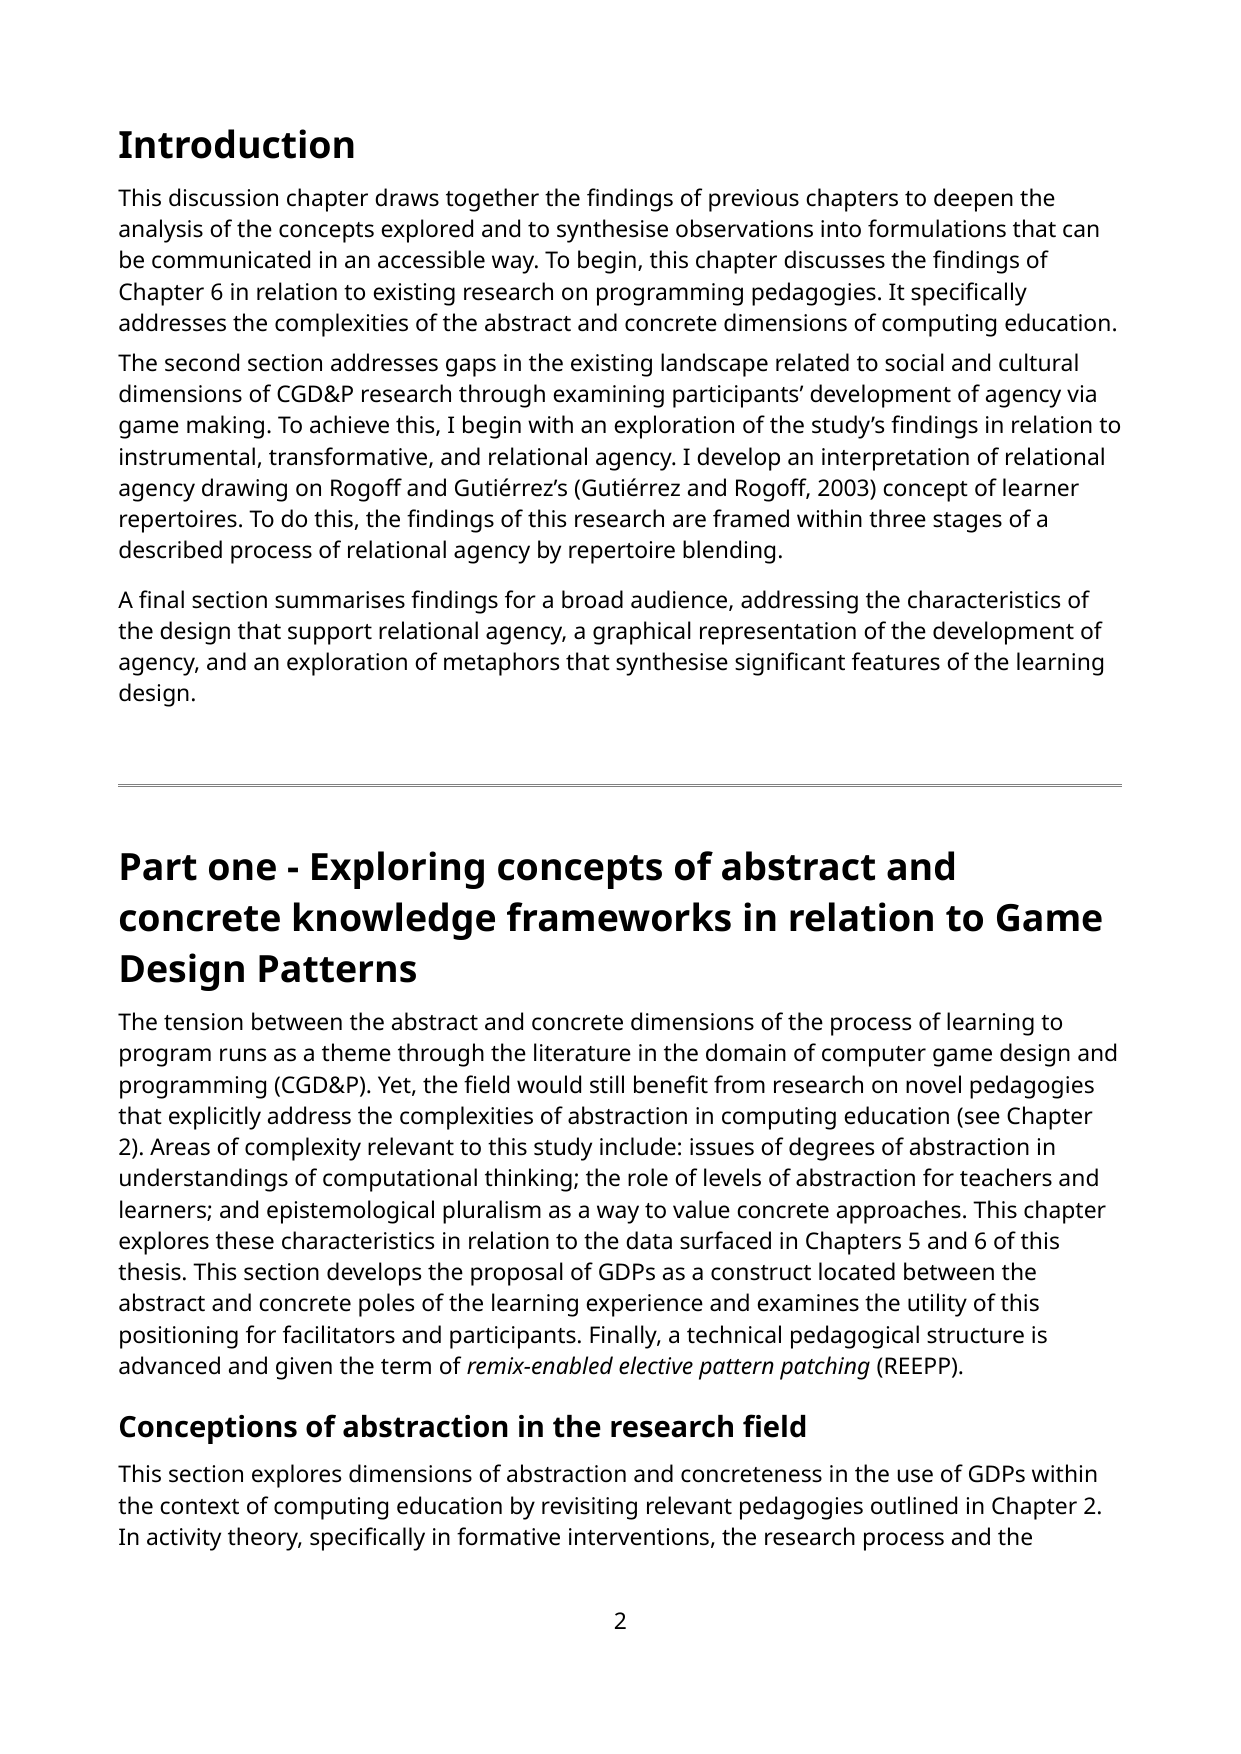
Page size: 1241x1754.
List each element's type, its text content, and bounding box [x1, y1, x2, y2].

text This section explores dimensions of abstraction and concreteness in the use of GDPs within the context of computing education by revisiting relevant pedagogies outlined in Chapter 2. In activity theory, specifically in formative interventions, the research process and the [118, 1458, 1122, 1552]
text This discussion chapter draws together the findings of previous chapters to deepen the analysis of the concepts explored and to synthesise observations into formulations that can be communicated in an accessible way. To begin, this chapter discusses the findings of Chapter 6 in relation to existing research on programming pedagogies. It specifically addresses the complexities of the abstract and concrete dimensions of computing education. [118, 182, 1122, 338]
subtitle Introduction [118, 118, 1122, 169]
subtitle Conceptions of abstraction in the research field [118, 1406, 1122, 1446]
text The tension between the abstract and concrete dimensions of the process of learning to program runs as a theme through the literature in the domain of computer game design and programming (CGD&P). Yet, the field would still benefit from research on novel pedagogies that explicitly address the complexities of abstraction in computing education (see Chapter 2). Areas of complexity relevant to this study include: issues of degrees of abstraction in understandings of computational thinking; the role of levels of abstraction for teachers and learners; and epistemological pluralism as a way to value concrete approaches. This chapter explores these characteristics in relation to the data surfaced in Chapters 5 and 6 of this thesis. This section develops the proposal of GDPs as a construct located between the abstract and concrete poles of the learning experience and examines the utility of this positioning for facilitators and participants. Finally, a technical pedagogical structure is advanced and given the term of remix-enabled elective pattern patching (REEPP). [118, 1006, 1122, 1381]
text The second section addresses gaps in the existing landscape related to social and cultural dimensions of CGD&P research through examining participants’ development of agency via game making. To achieve this, I begin with an exploration of the study’s findings in relation to instrumental, transformative, and relational agency. I develop an interpretation of relational agency drawing on Rogoff and Gutiérrez’s (Gutiérrez and Rogoff, 2003) concept of learner repertoires. To do this, the findings of this research are framed within three stages of a described process of relational agency by repertoire blending. [118, 347, 1122, 566]
text A final section summarises findings for a broad audience, addressing the characteristics of the design that support relational agency, a graphical representation of the development of agency, and an exploration of metaphors that synthesise significant features of the learning design. [118, 583, 1122, 708]
subtitle Part one - Exploring concepts of abstract and concrete knowledge frameworks in relation to Game Design Patterns [118, 841, 1122, 994]
